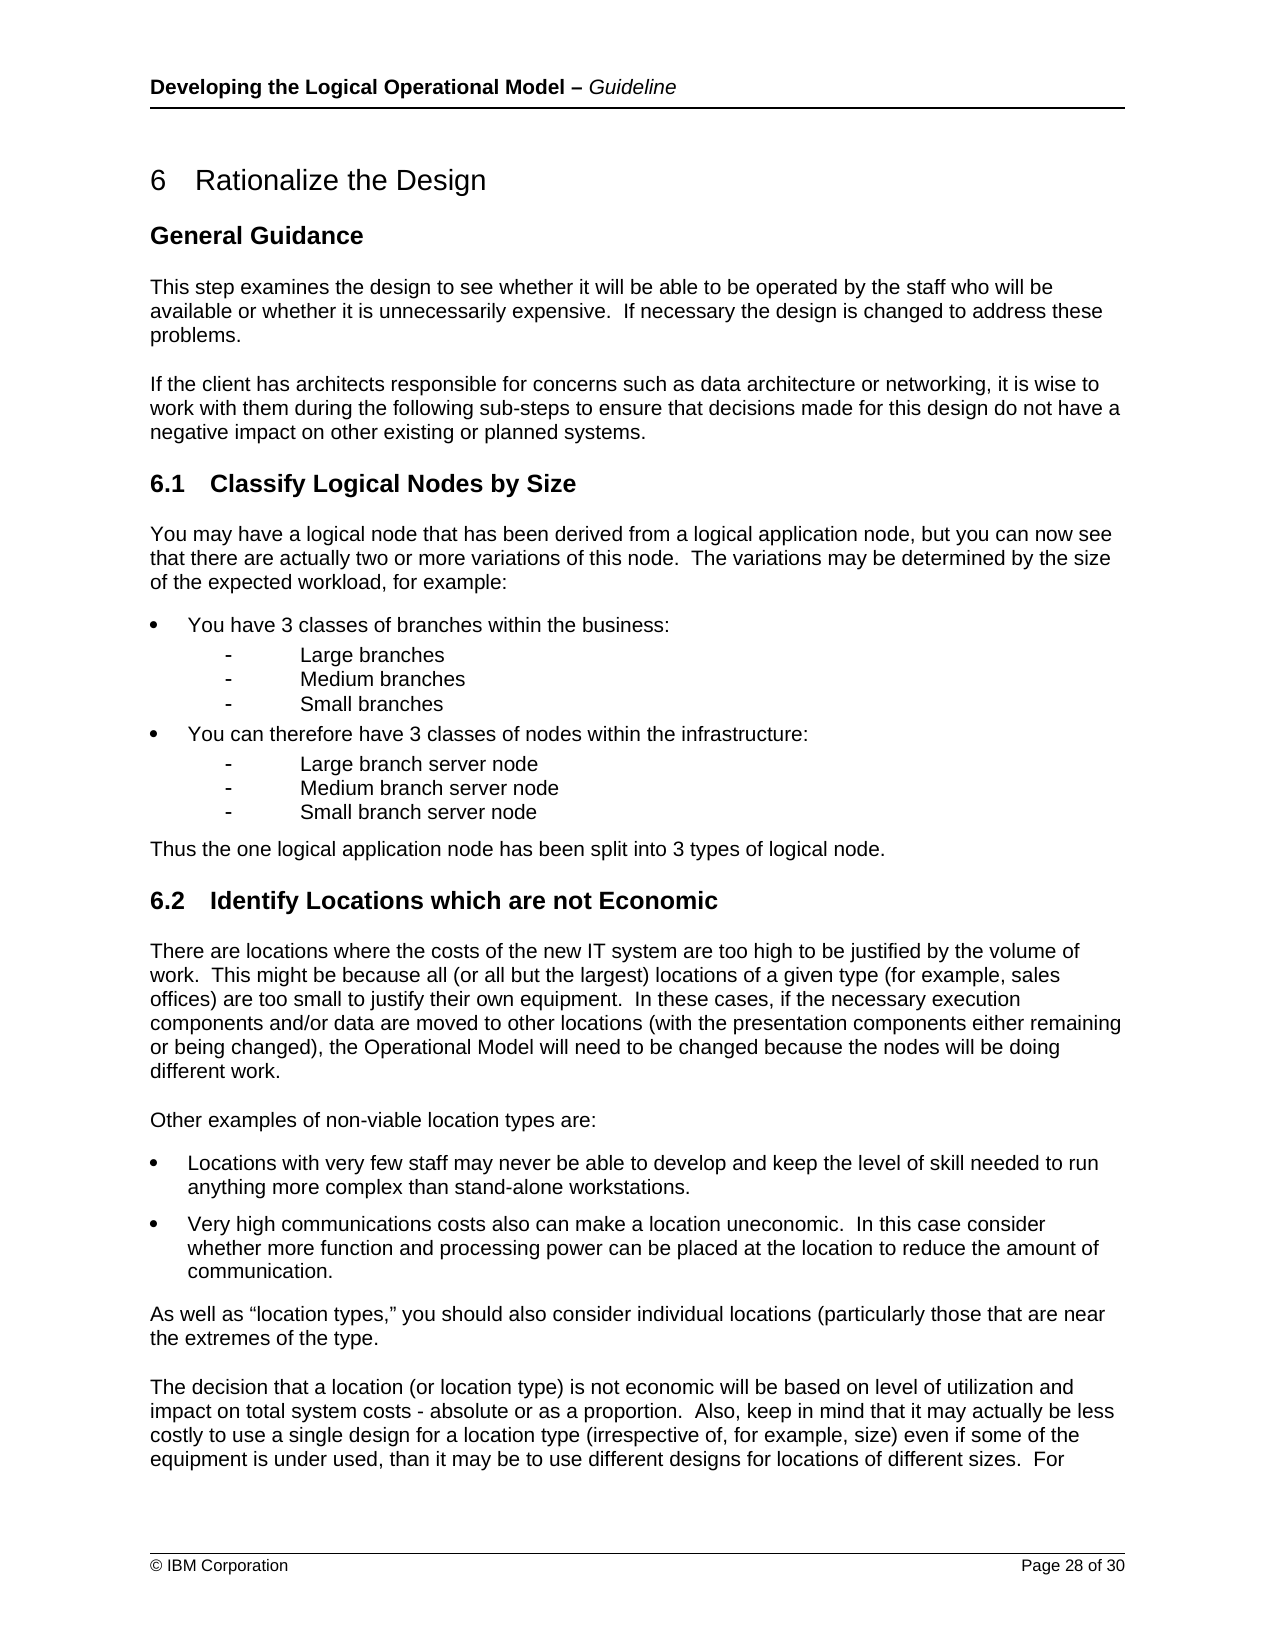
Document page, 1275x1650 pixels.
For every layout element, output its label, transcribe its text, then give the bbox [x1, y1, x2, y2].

list Medium branch server node [225, 776, 1125, 800]
text This step examines the design to see whether it will be able to be operated by the staff who will be available or whether it is unnecessarily expensive. If necessary the design is changed to address these problems. [150, 275, 1125, 347]
text General Guidance [150, 221, 1125, 250]
text Thus the one logical application node has been split into 3 types of logical node. [150, 837, 1125, 861]
list Very high communications costs also can make a location uneconomic. In this case consider whether more function and processing power can be placed at the location to reduce the amount of communication. [150, 1211, 1125, 1283]
text Other examples of non-viable location types are: [150, 1108, 1125, 1132]
list Medium branches [225, 667, 1125, 691]
list Large branch server node [225, 752, 1125, 776]
subtitle Rationalize the Design [150, 162, 1125, 196]
list You have 3 classes of branches within the business: [150, 613, 1125, 637]
text If the client has architects responsible for concerns such as data architecture or networking, it is wise to work with them during the following sub-steps to ensure that decisions made for this design do not have a negative impact on other existing or planned systems. [150, 372, 1125, 443]
subtitle Identify Locations which are not Economic [150, 886, 1125, 914]
text The decision that a location (or location type) is not economic will be based on level of utilization and impact on total system costs - absolute or as a proportion. Also, keep in mind that it may actually be less costly to use a single design for a location type (irrespective of, for example, size) even if some of the equipment is under used, than it may be to use different designs for locations of different sizes. For [150, 1375, 1125, 1471]
list Large branches [225, 643, 1125, 667]
list Small branch server node [225, 800, 1125, 824]
list Locations with very few staff may never be able to develop and keep the level of skill needed to run anything more complex than stand-alone workstations. [150, 1151, 1125, 1199]
list You can therefore have 3 classes of nodes within the infrastructure: [150, 722, 1125, 746]
text There are locations where the costs of the new IT system are too high to be justified by the volume of work. This might be because all (or all but the largest) locations of a given type (for example, sales offices) are too small to justify their own equipment. In these cases, if the necessary execution components and/or data are moved to other locations (with the presentation components either remaining or being changed), the Operational Model will need to be changed because the nodes will be doing different work. [150, 939, 1125, 1083]
text As well as “location types,” you should also consider individual locations (particularly those that are near the extremes of the type. [150, 1302, 1125, 1350]
text You may have a logical node that has been derived from a logical application node, but you can now see that there are actually two or more variations of this node. The variations may be determined by the size of the expected workload, for example: [150, 522, 1125, 594]
subtitle Classify Logical Nodes by Size [150, 468, 1125, 497]
list Small branches [225, 691, 1125, 715]
